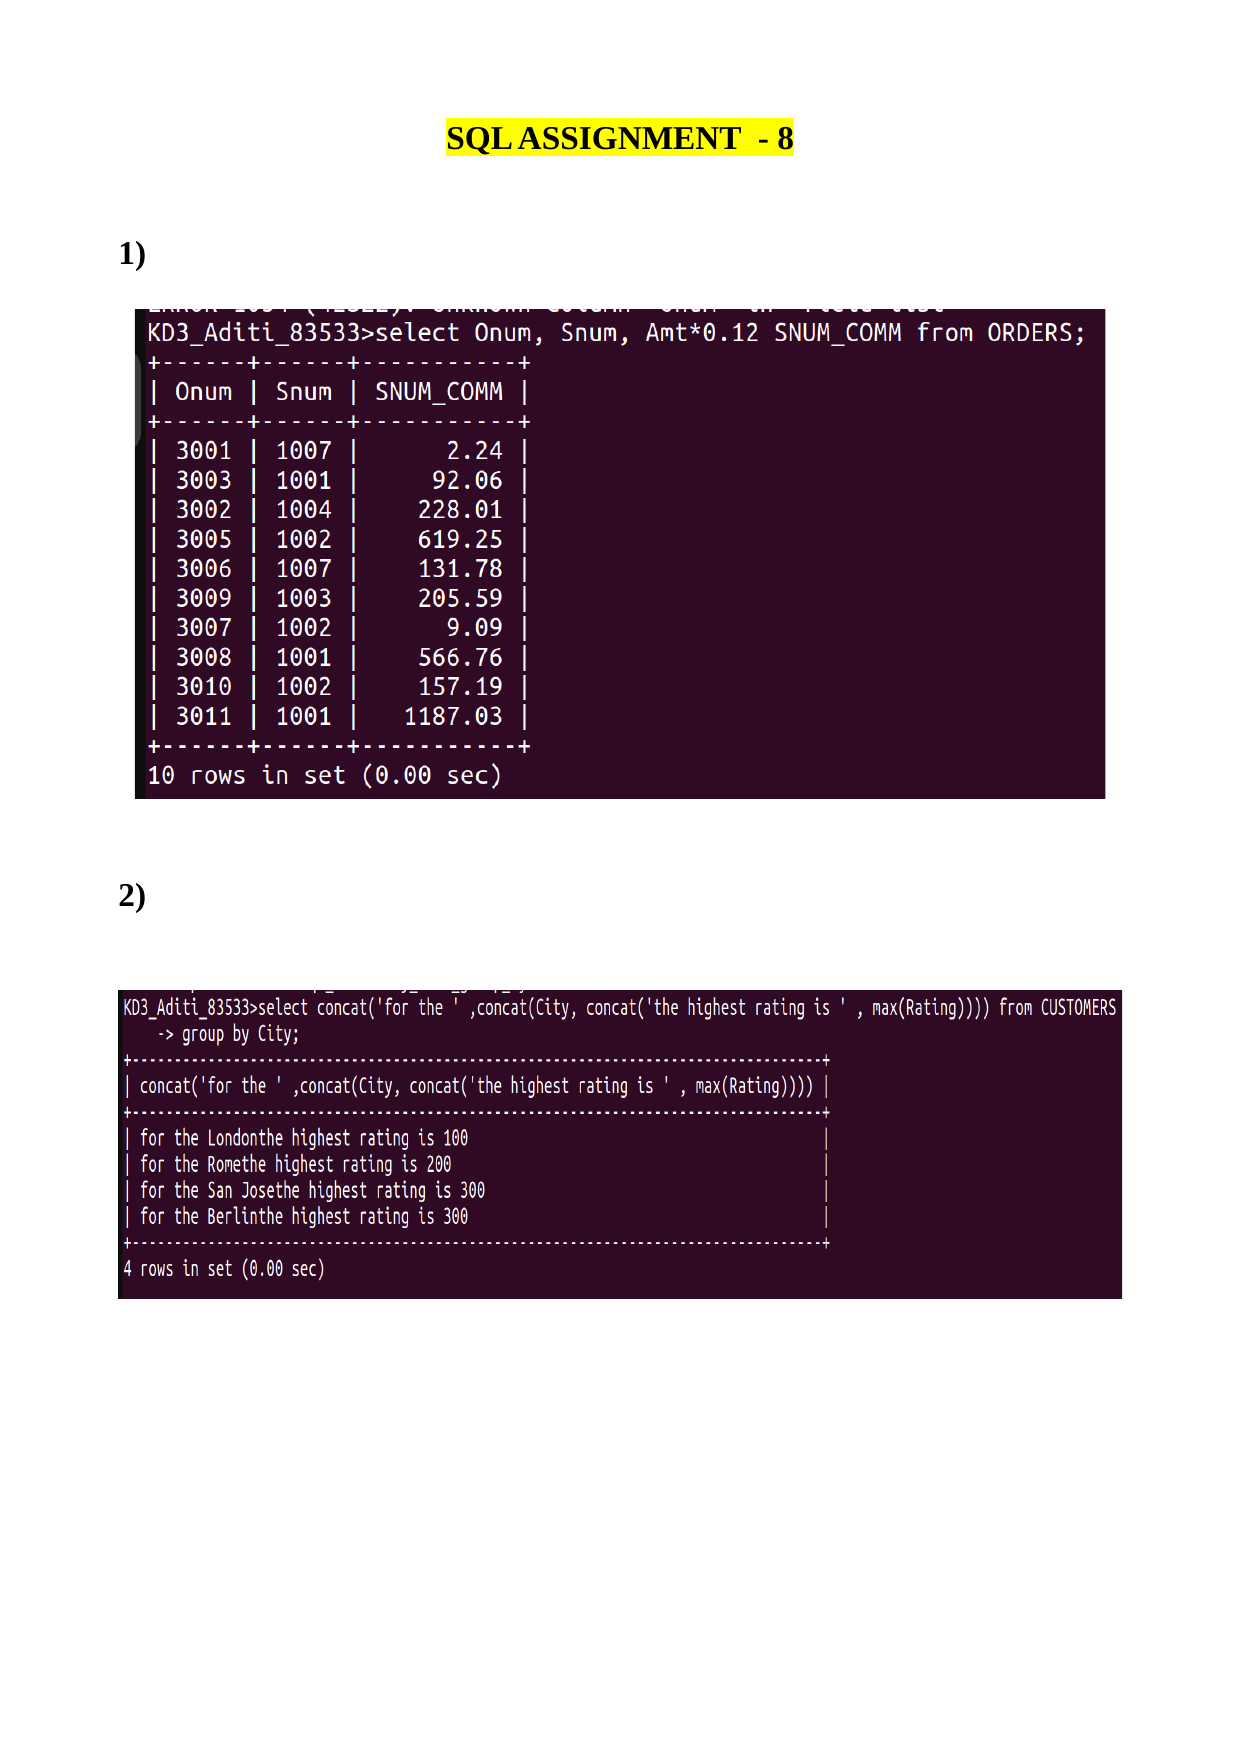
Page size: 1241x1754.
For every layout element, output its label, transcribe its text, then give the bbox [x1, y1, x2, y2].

text SQL ASSIGNMENT - 8 [118, 118, 1122, 156]
picture [118, 990, 1123, 1299]
picture [134, 309, 1106, 799]
text 1) [118, 233, 1122, 271]
text 2) [118, 875, 1122, 914]
